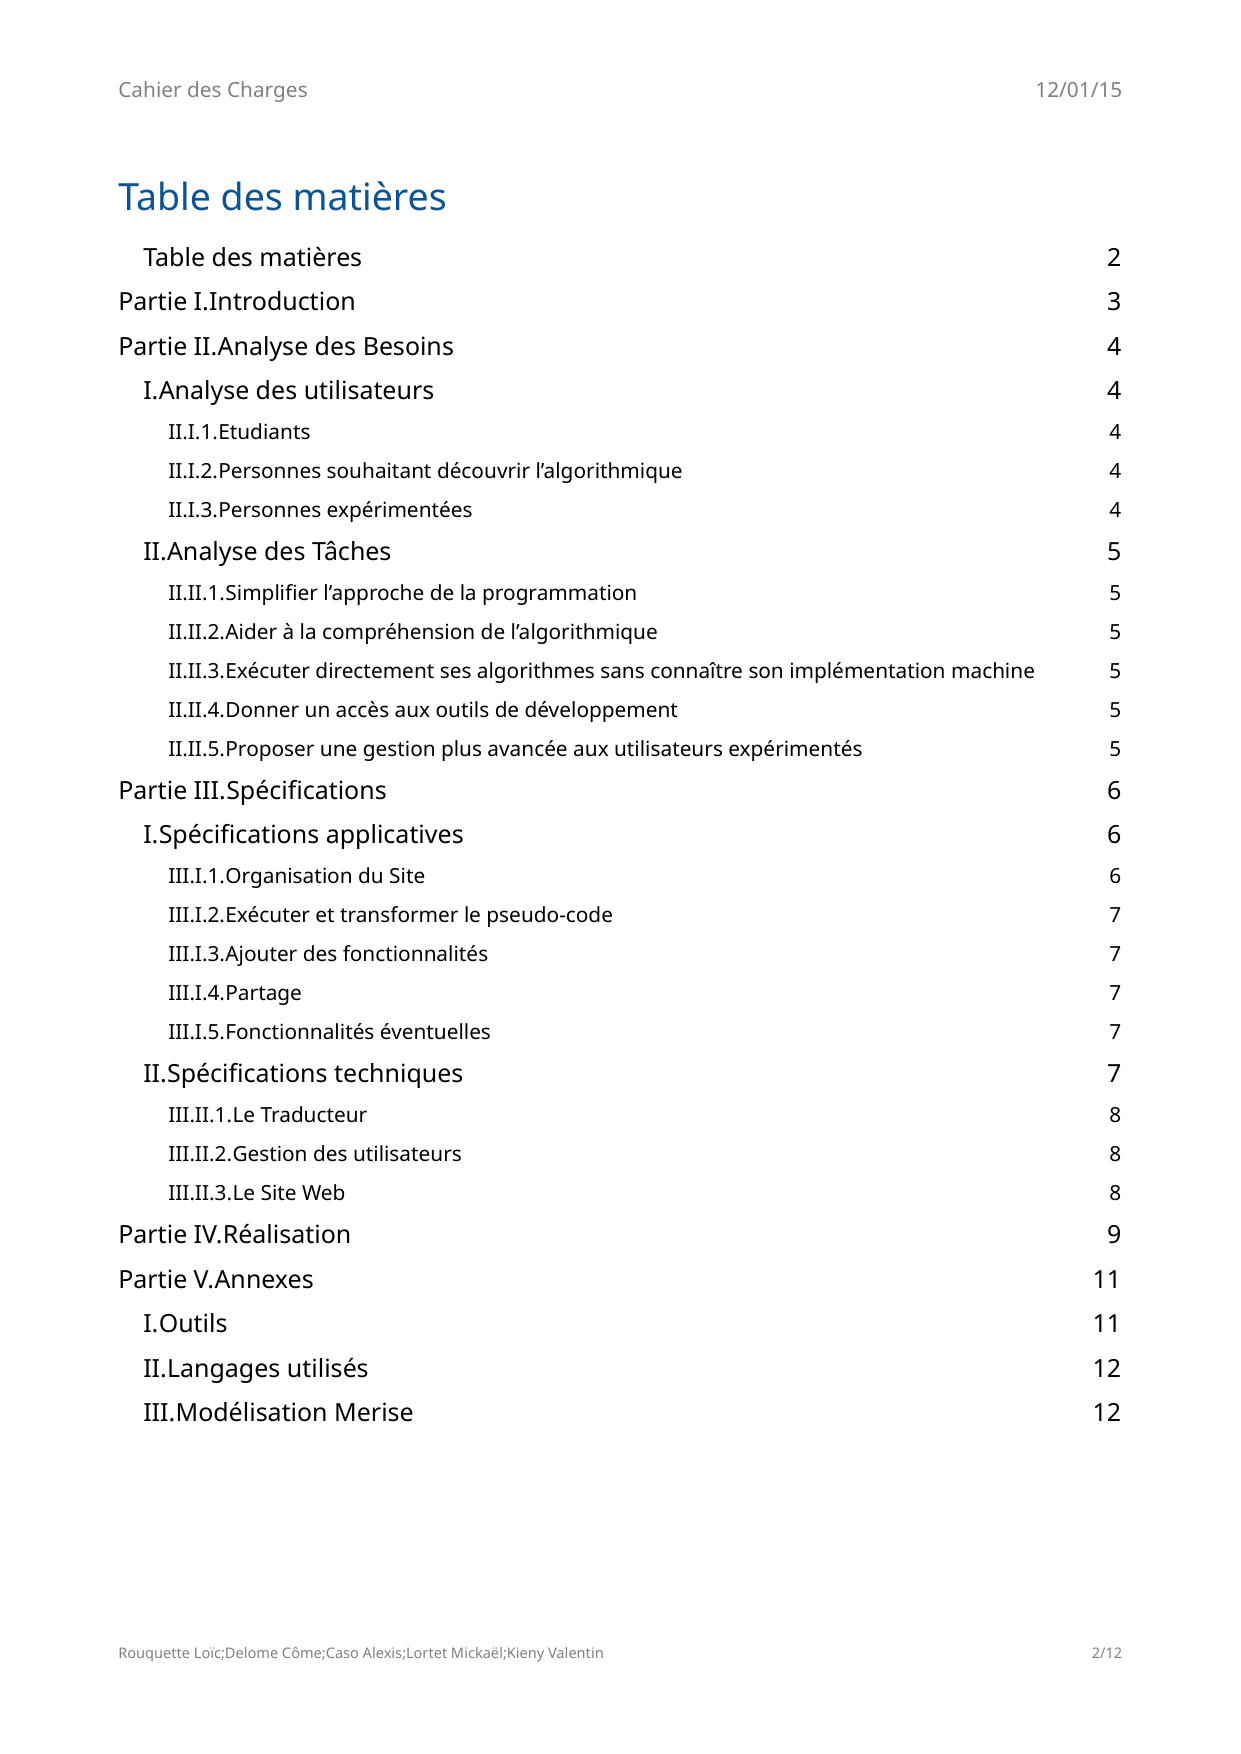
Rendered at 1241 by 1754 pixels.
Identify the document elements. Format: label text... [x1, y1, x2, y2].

text II.II.1. Simplifier l’approche de la programmation 5 [168, 578, 1122, 607]
text II.II.3. Exécuter directement ses algorithmes sans connaître son implémentation machine 5 [168, 656, 1122, 684]
text I. Spécifications applicatives 6 [143, 817, 1122, 851]
text Partie V. Annexes 11 [118, 1261, 1122, 1295]
text Table des matières 2 [143, 239, 1122, 273]
text Partie IV. Réalisation 9 [118, 1217, 1122, 1251]
text III.II.1. Le Traducteur 8 [168, 1100, 1122, 1129]
text Partie I. Introduction 3 [118, 284, 1122, 318]
text II.I.2. Personnes souhaitant découvrir l’algorithmique 4 [168, 456, 1122, 484]
text III.II.2. Gestion des utilisateurs 8 [168, 1139, 1122, 1167]
text Partie II. Analyse des Besoins 4 [118, 328, 1122, 362]
text I. Analyse des utilisateurs 4 [143, 373, 1122, 407]
text Table des matières [118, 171, 1122, 222]
text III.I.1. Organisation du Site 6 [168, 861, 1122, 890]
text II.I.3. Personnes expérimentées 4 [168, 495, 1122, 523]
text II.I.1. Etudiants 4 [168, 417, 1122, 446]
text II.II.4. Donner un accès aux outils de développement 5 [168, 695, 1122, 723]
text II. Langages utilisés 12 [143, 1350, 1122, 1384]
text II. Spécifications techniques 7 [143, 1056, 1122, 1090]
text III.I.3. Ajouter des fonctionnalités 7 [168, 939, 1122, 968]
text III.I.4. Partage 7 [168, 978, 1122, 1006]
text II.II.2. Aider à la compréhension de l’algorithmique 5 [168, 617, 1122, 646]
text III.I.5. Fonctionnalités éventuelles 7 [168, 1017, 1122, 1045]
text II.II.5. Proposer une gestion plus avancée aux utilisateurs expérimentés 5 [168, 734, 1122, 762]
text Partie III. Spécifications 6 [118, 772, 1122, 807]
text III. Modélisation Merise 12 [143, 1395, 1122, 1429]
text III.II.3. Le Site Web 8 [168, 1178, 1122, 1206]
text II. Analyse des Tâches 5 [143, 534, 1122, 568]
text III.I.2. Exécuter et transformer le pseudo-code 7 [168, 900, 1122, 929]
text I. Outils 11 [143, 1306, 1122, 1340]
